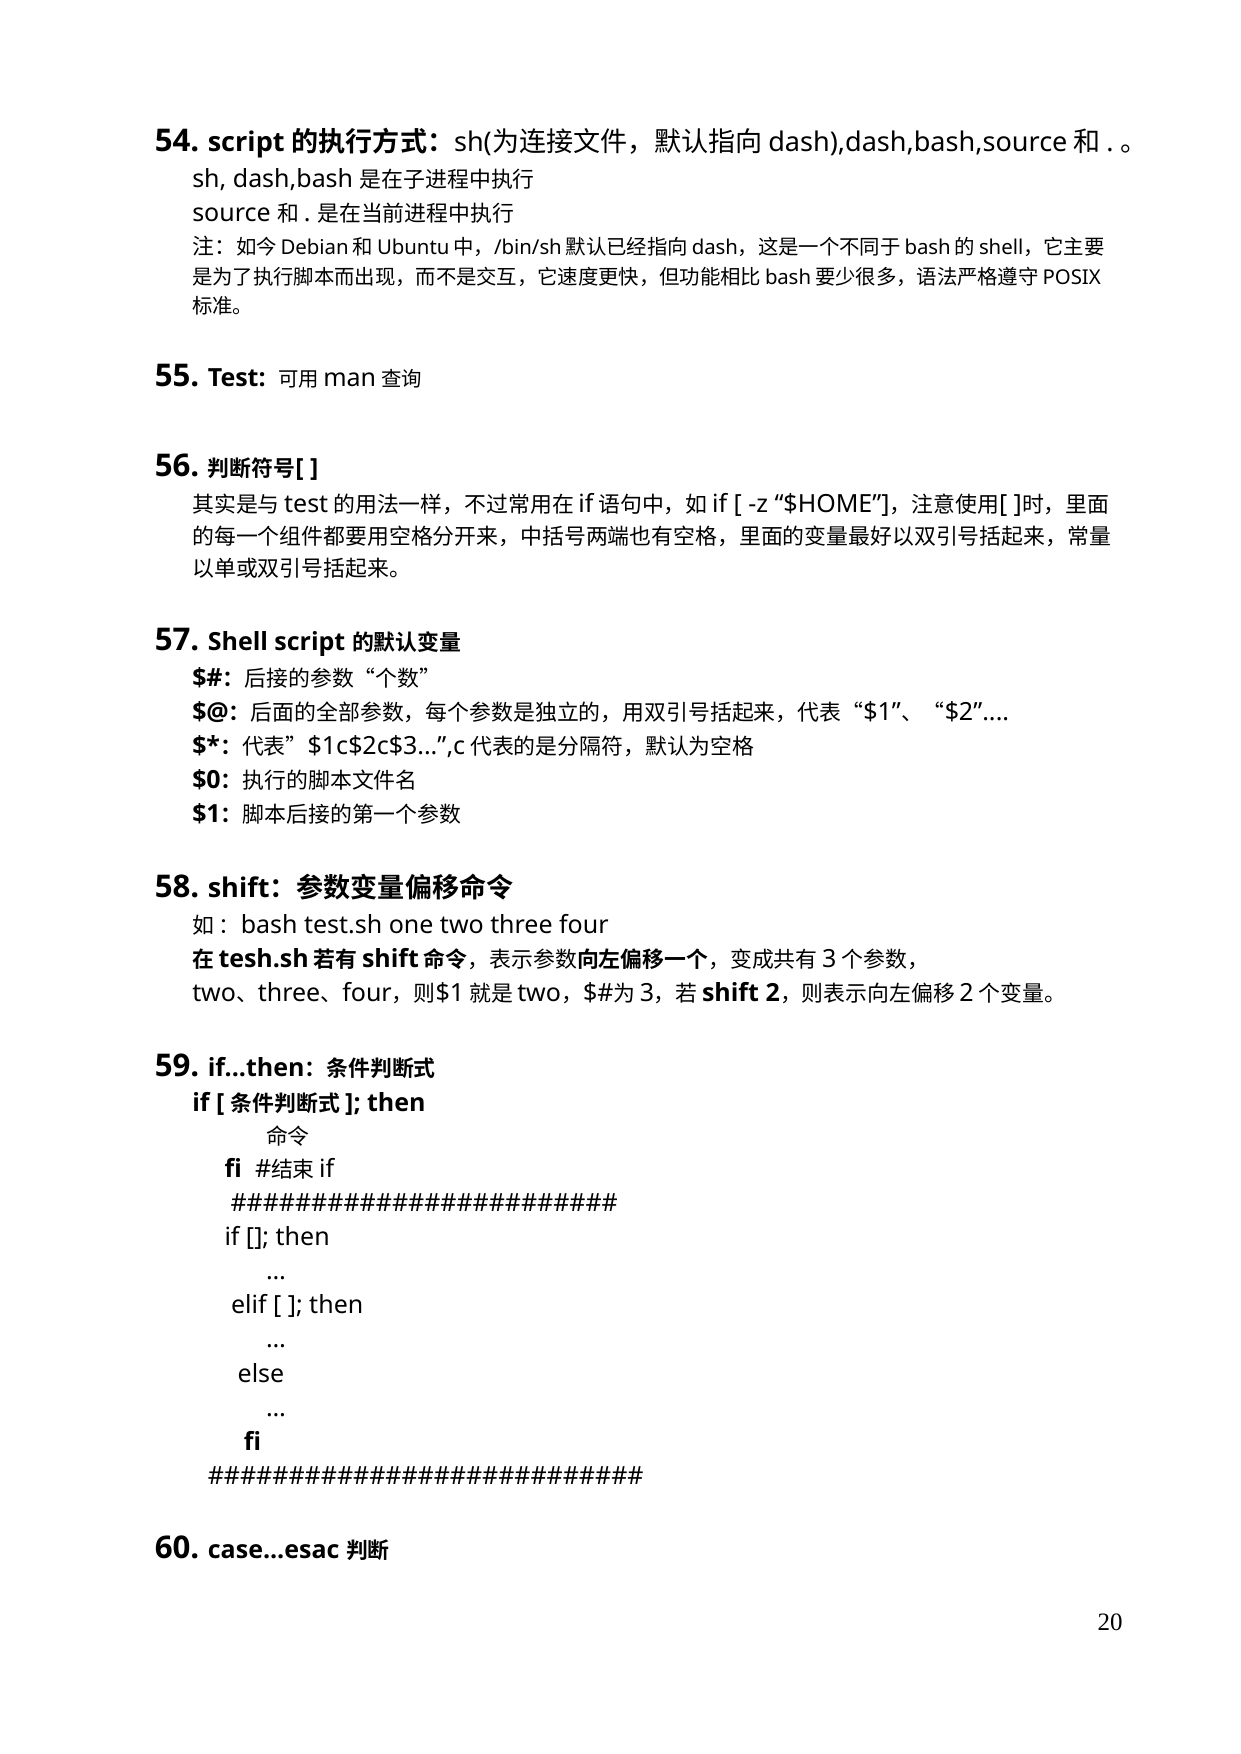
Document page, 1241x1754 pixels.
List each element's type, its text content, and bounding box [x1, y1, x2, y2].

list 命令 [228, 1119, 1122, 1151]
list case...esac 判断 [154, 1526, 1122, 1568]
list $#：后接的参数“个数” [154, 659, 1122, 693]
text … [118, 1253, 1122, 1287]
list 注：如今Debian和Ubuntu中，/bin/sh默认已经指向dash，这是一个不同于bash的shell，它主要是为了执行脚本而出现，而不是交互，它速度更快，但功能相比bash要少很多，语法严格遵守POSIX标准。 [154, 229, 1122, 319]
list 判断符号[ ] [154, 443, 1122, 485]
list if [ 条件判断式 ]; then [154, 1085, 1122, 1119]
text fi [118, 1423, 1122, 1457]
list shift：参数变量偏移命令 [154, 864, 1122, 906]
text else [118, 1355, 1122, 1389]
text if []; then [118, 1219, 1122, 1253]
list 其实是与test的用法一样，不过常用在if语句中，如if [ -z “$HOME”]，注意使用[ ]时，里面的每一个组件都要用空格分开来，中括号两端也有空格，里面的变量最好以双引号括起来，常量以单或双引号括起来。 [154, 485, 1122, 583]
list $1：脚本后接的第一个参数 [154, 796, 1122, 829]
text fi #结束if [118, 1151, 1122, 1185]
list Test: 可用man查询 [154, 353, 1122, 396]
list $0：执行的脚本文件名 [154, 761, 1122, 796]
list $*：代表”$1c$2c$3...”,c代表的是分隔符，默认为空格 [154, 727, 1122, 761]
text ########################### [192, 1457, 1122, 1491]
text … [118, 1389, 1122, 1423]
text elif [ ]; then [118, 1287, 1122, 1321]
text … [118, 1321, 1122, 1355]
list 在tesh.sh若有shift命令，表示参数向左偏移一个，变成共有3个参数，two、three、four，则$1就是two，$#为3，若shift 2，则表示向左偏移2个变量。 [154, 940, 1122, 1008]
list script 的执行方式：sh(为连接文件，默认指向dash),dash,bash,source和 . 。 [154, 118, 1122, 161]
list Shell script 的默认变量 [154, 617, 1122, 659]
list if...then：条件判断式 [154, 1042, 1122, 1085]
text ######################## [192, 1185, 1122, 1219]
list sh, dash,bash 是在子进程中执行 [154, 161, 1122, 195]
list source 和 . 是在当前进程中执行 [154, 195, 1122, 229]
list $@：后面的全部参数，每个参数是独立的，用双引号括起来，代表“$1”、“$2”.... [154, 693, 1122, 727]
list 如 ：bash test.sh one two three four [154, 906, 1122, 940]
